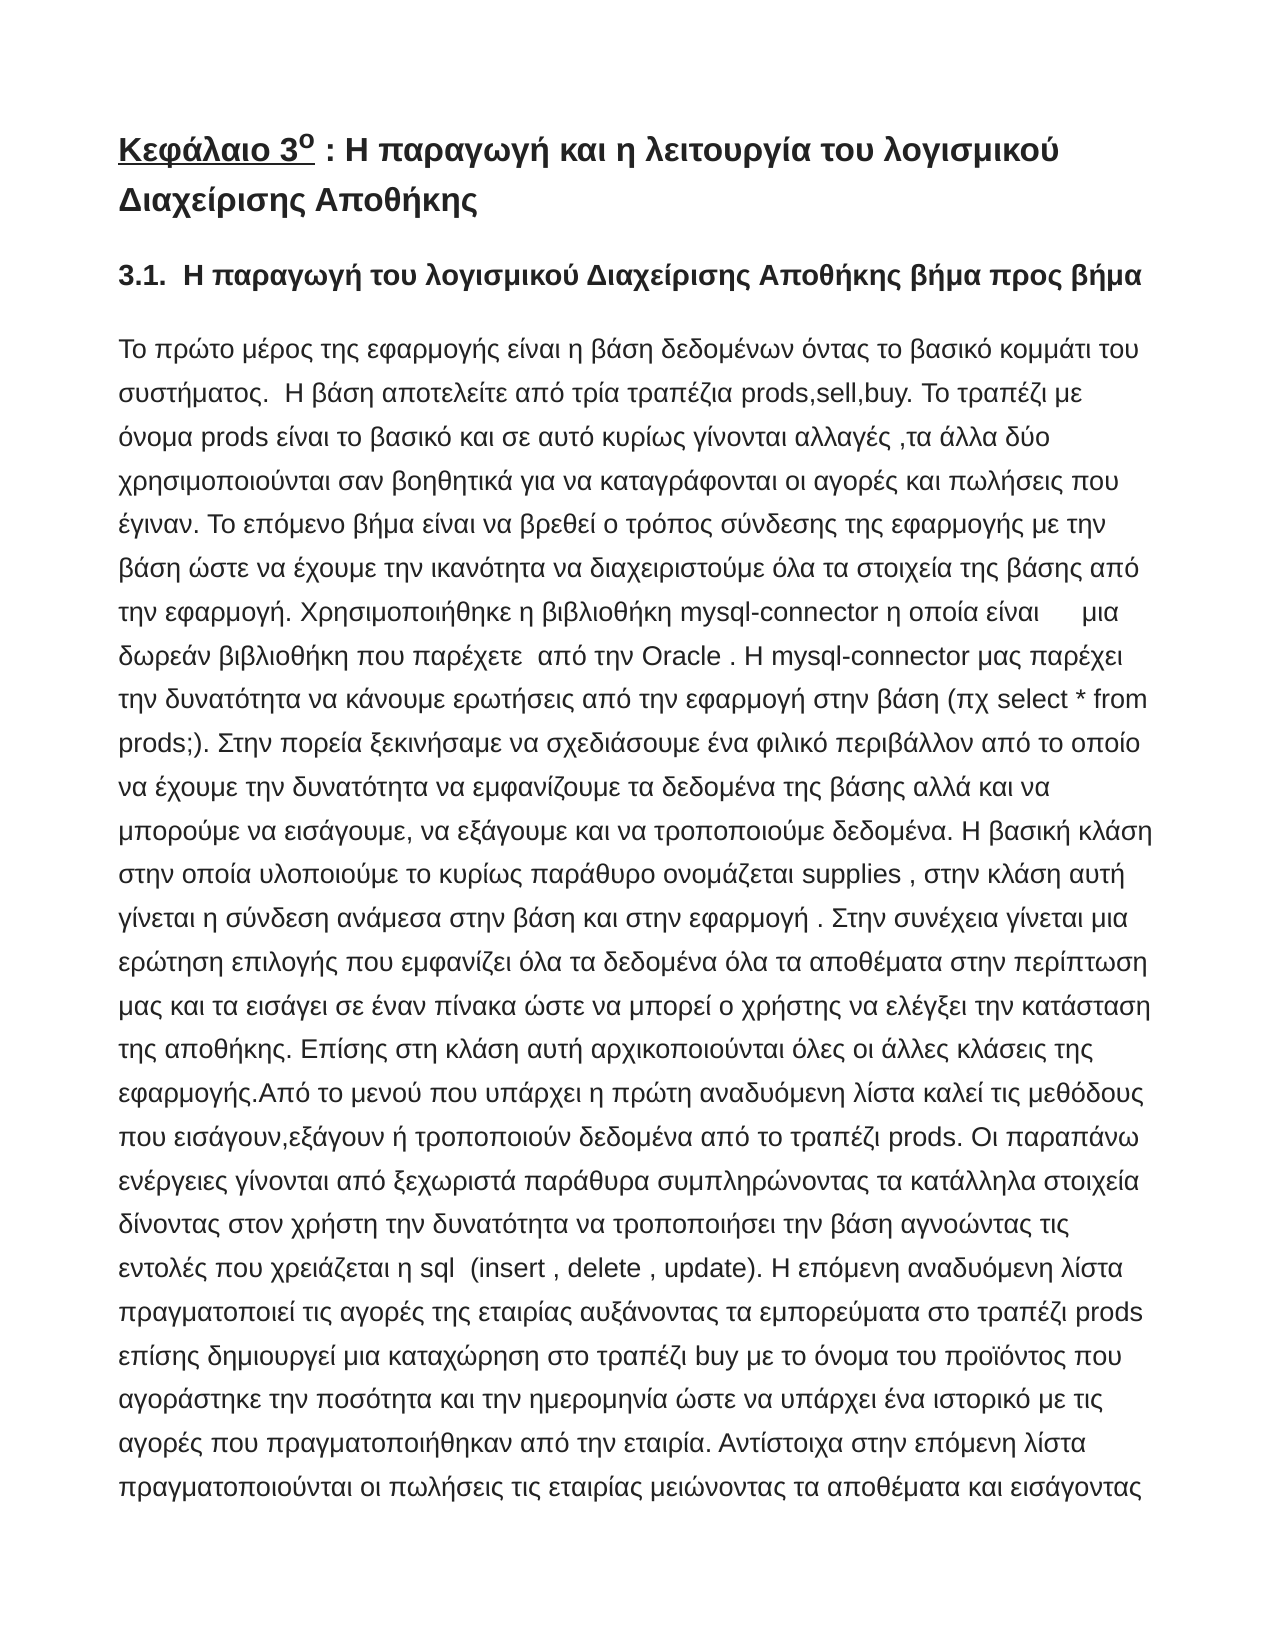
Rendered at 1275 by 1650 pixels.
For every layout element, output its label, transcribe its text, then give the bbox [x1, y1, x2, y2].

text 3.1. Η παραγωγή του λογισμικού Διαχείρισης Αποθήκης βήμα προς βήμα [118, 248, 1157, 291]
text Κεφάλαιο 3ο : Η παραγωγή και η λειτουργία του λογισμικού Διαχείρισης Αποθήκης [118, 118, 1157, 218]
text Το πρώτο μέρος της εφαρμογής είναι η βάση δεδομένων όντας το βασικό κομμάτι του συστήματος. Η βάση αποτελείτε από τρία τραπέζια prods,sell,buy. Το τραπέζι με όνομα prods είναι το βασικό και σε αυτό κυρίως γίνονται αλλαγές ,τα άλλα δύο χρησιμοποιούνται σαν βοηθητικά για να καταγράφονται οι αγορές και πωλήσεις που έγιναν. Το επόμενο βήμα είναι να βρεθεί ο τρόπος σύνδεσης της εφαρμογής με την βάση ώστε να έχουμε την ικανότητα να διαχειριστούμε όλα τα στοιχεία της βάσης από την εφαρμογή. Χρησιμοποιήθηκε η βιβλιοθήκη mysql-connector η οποία είναι μια δωρεάν βιβλιοθήκη που παρέχετε από την Oracle . Η mysql-connector μας παρέχει την δυνατότητα να κάνουμε ερωτήσεις από την εφαρμογή στην βάση (πχ select * from prods;). Στην πορεία ξεκινήσαμε να σχεδιάσουμε ένα φιλικό περιβάλλον από το οποίο να έχουμε την δυνατότητα να εμφανίζουμε τα δεδομένα της βάσης αλλά και να μπορούμε να εισάγουμε, να εξάγουμε και να τροποποιούμε δεδομένα. Η βασική κλάση στην οποία υλοποιούμε το κυρίως παράθυρο ονομάζεται supplies , στην κλάση αυτή γίνεται η σύνδεση ανάμεσα στην βάση και στην εφαρμογή . Στην συνέχεια γίνεται μια ερώτηση επιλογής που εμφανίζει όλα τα δεδομένα όλα τα αποθέματα στην περίπτωση μας και τα εισάγει σε έναν πίνακα ώστε να μπορεί ο χρήστης να ελέγξει την κατάσταση της αποθήκης. Επίσης στη κλάση αυτή αρχικοποιούνται όλες οι άλλες κλάσεις της εφαρμογής.Από το μενού που υπάρχει η πρώτη αναδυόμενη λίστα καλεί τις μεθόδους που εισάγουν,εξάγουν ή τροποποιούν δεδομένα από το τραπέζι prods. Οι παραπάνω ενέργειες γίνονται από ξεχωριστά παράθυρα συμπληρώνοντας τα κατάλληλα στοιχεία δίνοντας στον χρήστη την δυνατότητα να τροποποιήσει την βάση αγνοώντας τις εντολές που χρειάζεται η sql (insert , delete , update). Η επόμενη αναδυόμενη λίστα πραγματοποιεί τις αγορές της εταιρίας αυξάνοντας τα εμπορεύματα στο τραπέζι prods επίσης δημιουργεί μια καταχώρηση στο τραπέζι buy με το όνομα του προϊόντος που αγοράστηκε την ποσότητα και την ημερομηνία ώστε να υπάρχει ένα ιστορικό με τις αγορές που πραγματοποιήθηκαν από την εταιρία. Αντίστοιχα στην επόμενη λίστα πραγματοποιούνται οι πωλήσεις τις εταιρίας μειώνοντας τα αποθέματα και εισάγοντας [118, 321, 1157, 1502]
